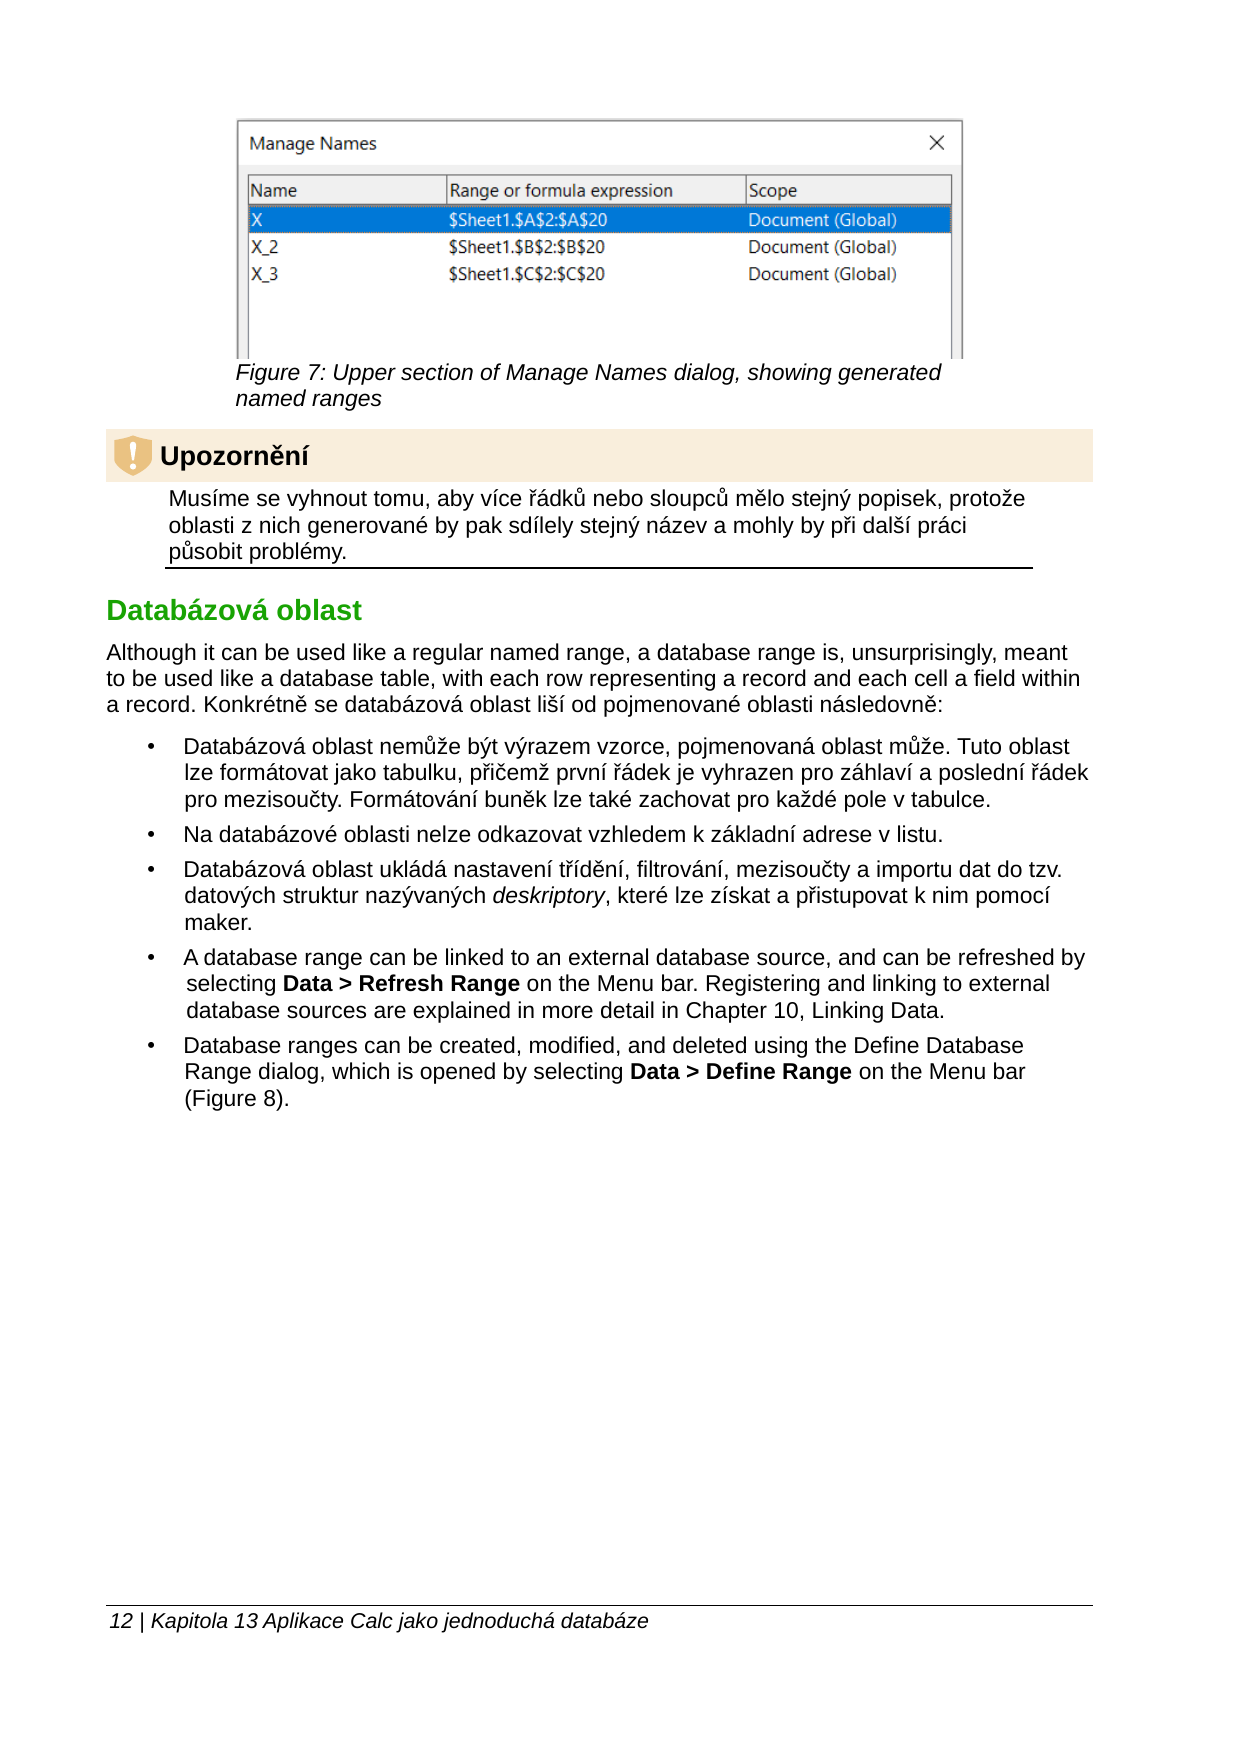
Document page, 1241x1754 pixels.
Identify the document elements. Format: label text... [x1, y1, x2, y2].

text Although it can be used like a regular named range, a database range is, unsurprisingly, meant to be used like a database table, with each row representing a record and each cell a field within a record. Konkrétně se databázová oblast liší od pojmenované oblasti následovně: [106, 638, 1093, 717]
list Databázová oblast ukládá nastavení třídění, filtrování, mezisoučty a importu dat do tzv. datových struktur nazývaných deskriptory, které lze získat a přistupovat k nim pomocí maker. [144, 853, 1093, 935]
text Figure 7: Upper section of Manage Names dialog, showing generated named ranges [235, 359, 963, 411]
list Na databázové oblasti nelze odkazovat vzhledem k základní adrese v listu. [144, 818, 1093, 847]
list A database range can be linked to an external database source, and can be refreshed by selecting Data > Refresh Range on the Menu bar. Registering and linking to external database sources are explained in more detail in Chapter 10, Linking Data. [144, 941, 1093, 1023]
text Musíme se vyhnout tomu, aby více řádků nebo sloupců mělo stejný popisek, protože oblasti z nich generované by pak sdílely stejný název a mohly by při další práci působit problémy. [165, 482, 1033, 567]
subtitle Upozornění [106, 429, 1093, 482]
list Databázová oblast nemůže být výrazem vzorce, pojmenovaná oblast může. Tuto oblast lze formátovat jako tabulku, přičemž první řádek je vyhrazen pro záhlaví a poslední řádek pro mezisoučty. Formátování buněk lze také zachovat pro každé pole v tabulce. [144, 730, 1093, 812]
list Database ranges can be created, modified, and deleted using the Define Database Range dialog, which is opened by selecting Data > Define Range on the Menu bar (Figure 8). [144, 1029, 1093, 1114]
picture [235, 118, 964, 359]
subtitle Databázová oblast [106, 593, 1093, 627]
